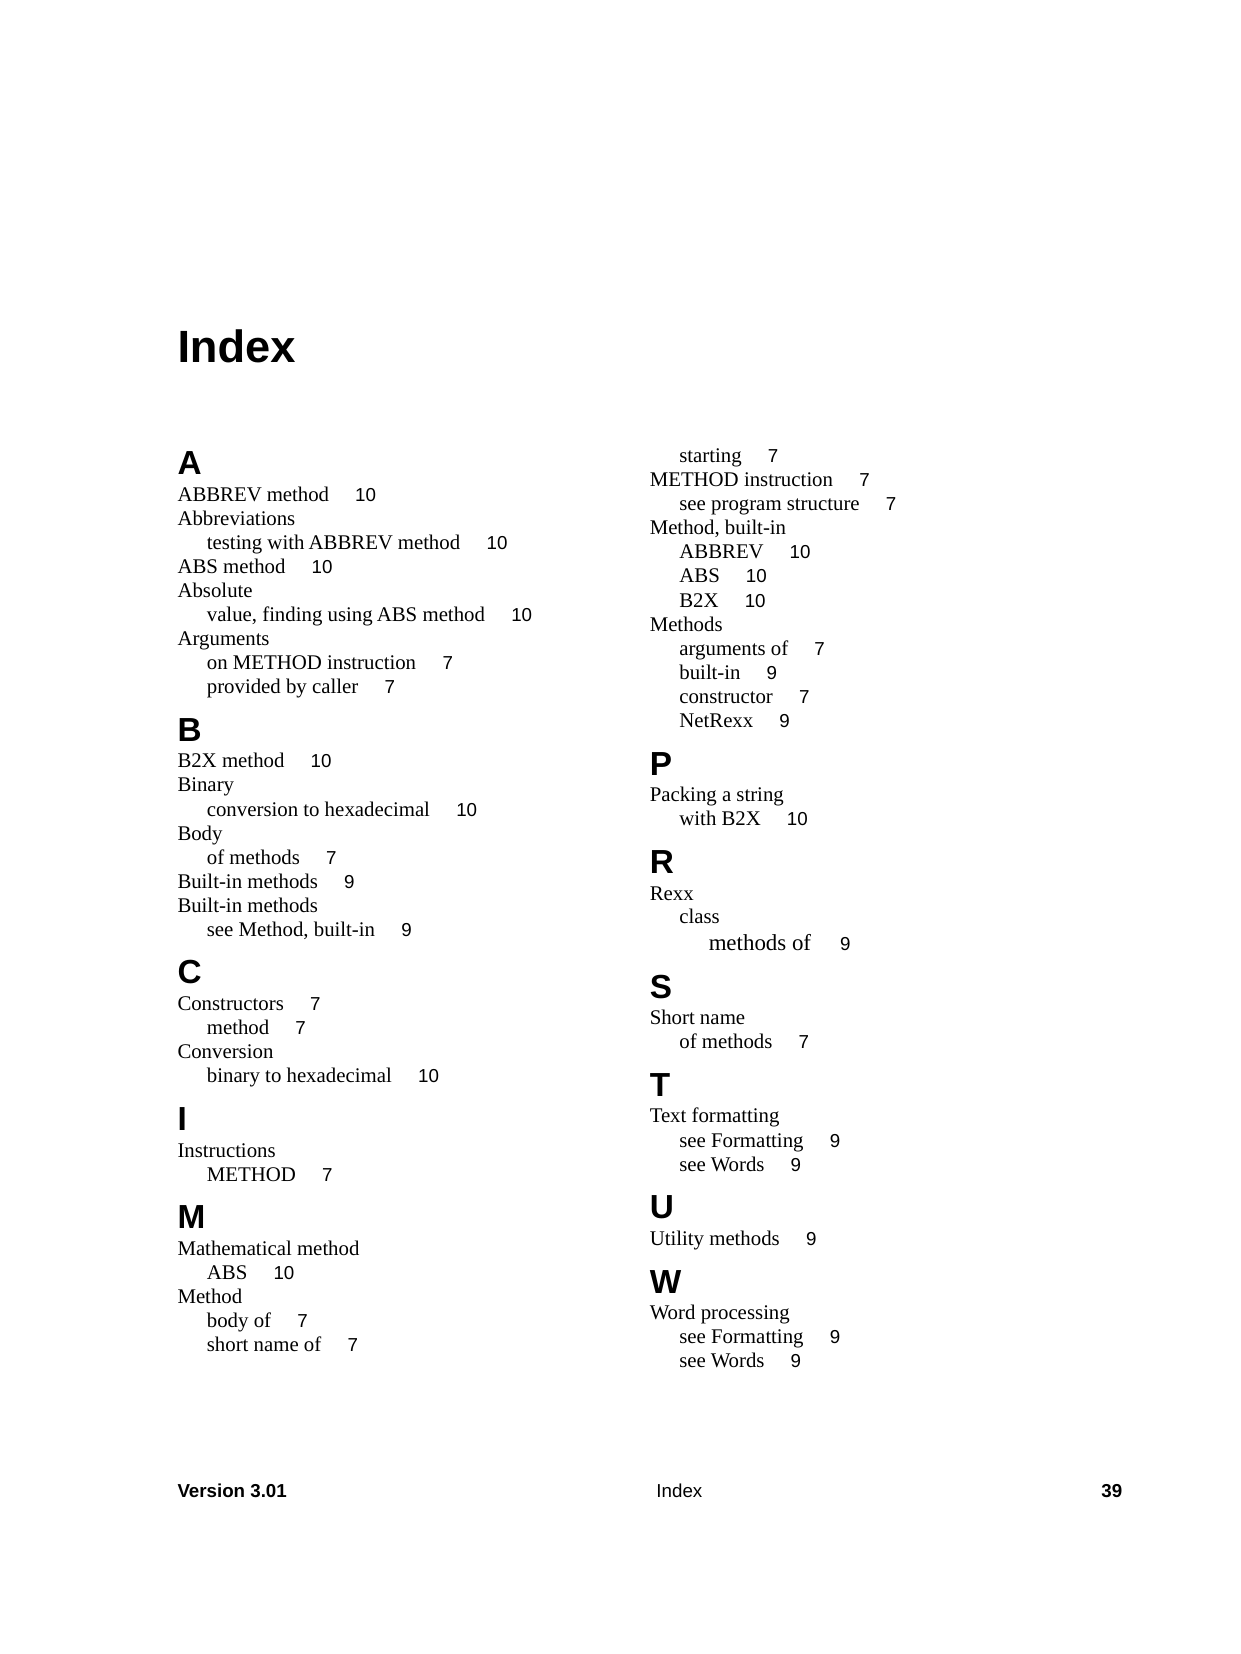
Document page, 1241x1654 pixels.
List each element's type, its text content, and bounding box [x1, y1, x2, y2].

text conversion to hexadecimal 10 [207, 796, 649, 821]
text methods of 9 [708, 928, 1122, 955]
text Packing a string [649, 782, 1122, 806]
text on METHOD instruction 7 [207, 650, 649, 674]
text arguments of 7 [679, 636, 1122, 660]
text Method, built-in [649, 515, 1122, 539]
text provided by caller 7 [207, 674, 649, 698]
text ABBREV method 10 [177, 482, 649, 506]
text see program structure 7 [679, 491, 1122, 515]
text ABS 10 [679, 563, 1122, 587]
text METHOD instruction 7 [649, 467, 1122, 491]
text of methods 7 [679, 1029, 1122, 1053]
text ABS method 10 [177, 554, 649, 578]
text body of 7 [207, 1308, 649, 1332]
text see Formatting 9 [679, 1127, 1122, 1152]
text METHOD 7 [207, 1162, 649, 1186]
text Short name [649, 1005, 1122, 1029]
text Body [177, 821, 649, 844]
text ABS 10 [207, 1260, 649, 1284]
text T [649, 1065, 1122, 1103]
text value, finding using ABS method 10 [207, 602, 649, 626]
text ABBREV 10 [679, 539, 1122, 563]
text Methods [649, 612, 1122, 636]
text C [177, 953, 649, 991]
text with B2X 10 [679, 806, 1122, 830]
text NetRexx 9 [679, 708, 1122, 732]
text Method [177, 1284, 649, 1308]
text Utility methods 9 [649, 1226, 1122, 1250]
text Mathematical method [177, 1236, 649, 1260]
text Built-in methods 9 [177, 869, 649, 893]
text Text formatting [649, 1103, 1122, 1127]
text see Words 9 [679, 1348, 1122, 1372]
text see Method, built-in 9 [207, 917, 649, 941]
text see Formatting 9 [679, 1324, 1122, 1348]
text W [649, 1262, 1122, 1300]
text Instructions [177, 1137, 649, 1162]
text Binary [177, 772, 649, 796]
text testing with ABBREV method 10 [207, 530, 649, 554]
text Built-in methods [177, 893, 649, 917]
text R [649, 842, 1122, 880]
subtitle Index [177, 320, 1122, 372]
text Absolute [177, 578, 649, 602]
text Abbreviations [177, 506, 649, 530]
text constructor 7 [679, 684, 1122, 708]
text Conversion [177, 1039, 649, 1063]
text M [177, 1197, 649, 1236]
text method 7 [207, 1015, 649, 1039]
text P [649, 744, 1122, 782]
text U [649, 1187, 1122, 1226]
text I [177, 1099, 649, 1137]
text of methods 7 [207, 844, 649, 869]
text Arguments [177, 626, 649, 650]
text B2X 10 [679, 587, 1122, 612]
text Word processing [649, 1300, 1122, 1324]
text B [177, 710, 649, 748]
text B2X method 10 [177, 748, 649, 772]
text binary to hexadecimal 10 [207, 1063, 649, 1087]
text built-in 9 [679, 660, 1122, 684]
text class [679, 904, 1122, 928]
text Rexx [649, 880, 1122, 904]
text A [177, 443, 649, 482]
text starting 7 [679, 443, 1122, 467]
text see Words 9 [679, 1152, 1122, 1176]
text short name of 7 [207, 1332, 649, 1356]
text S [649, 967, 1122, 1005]
text Constructors 7 [177, 991, 649, 1015]
